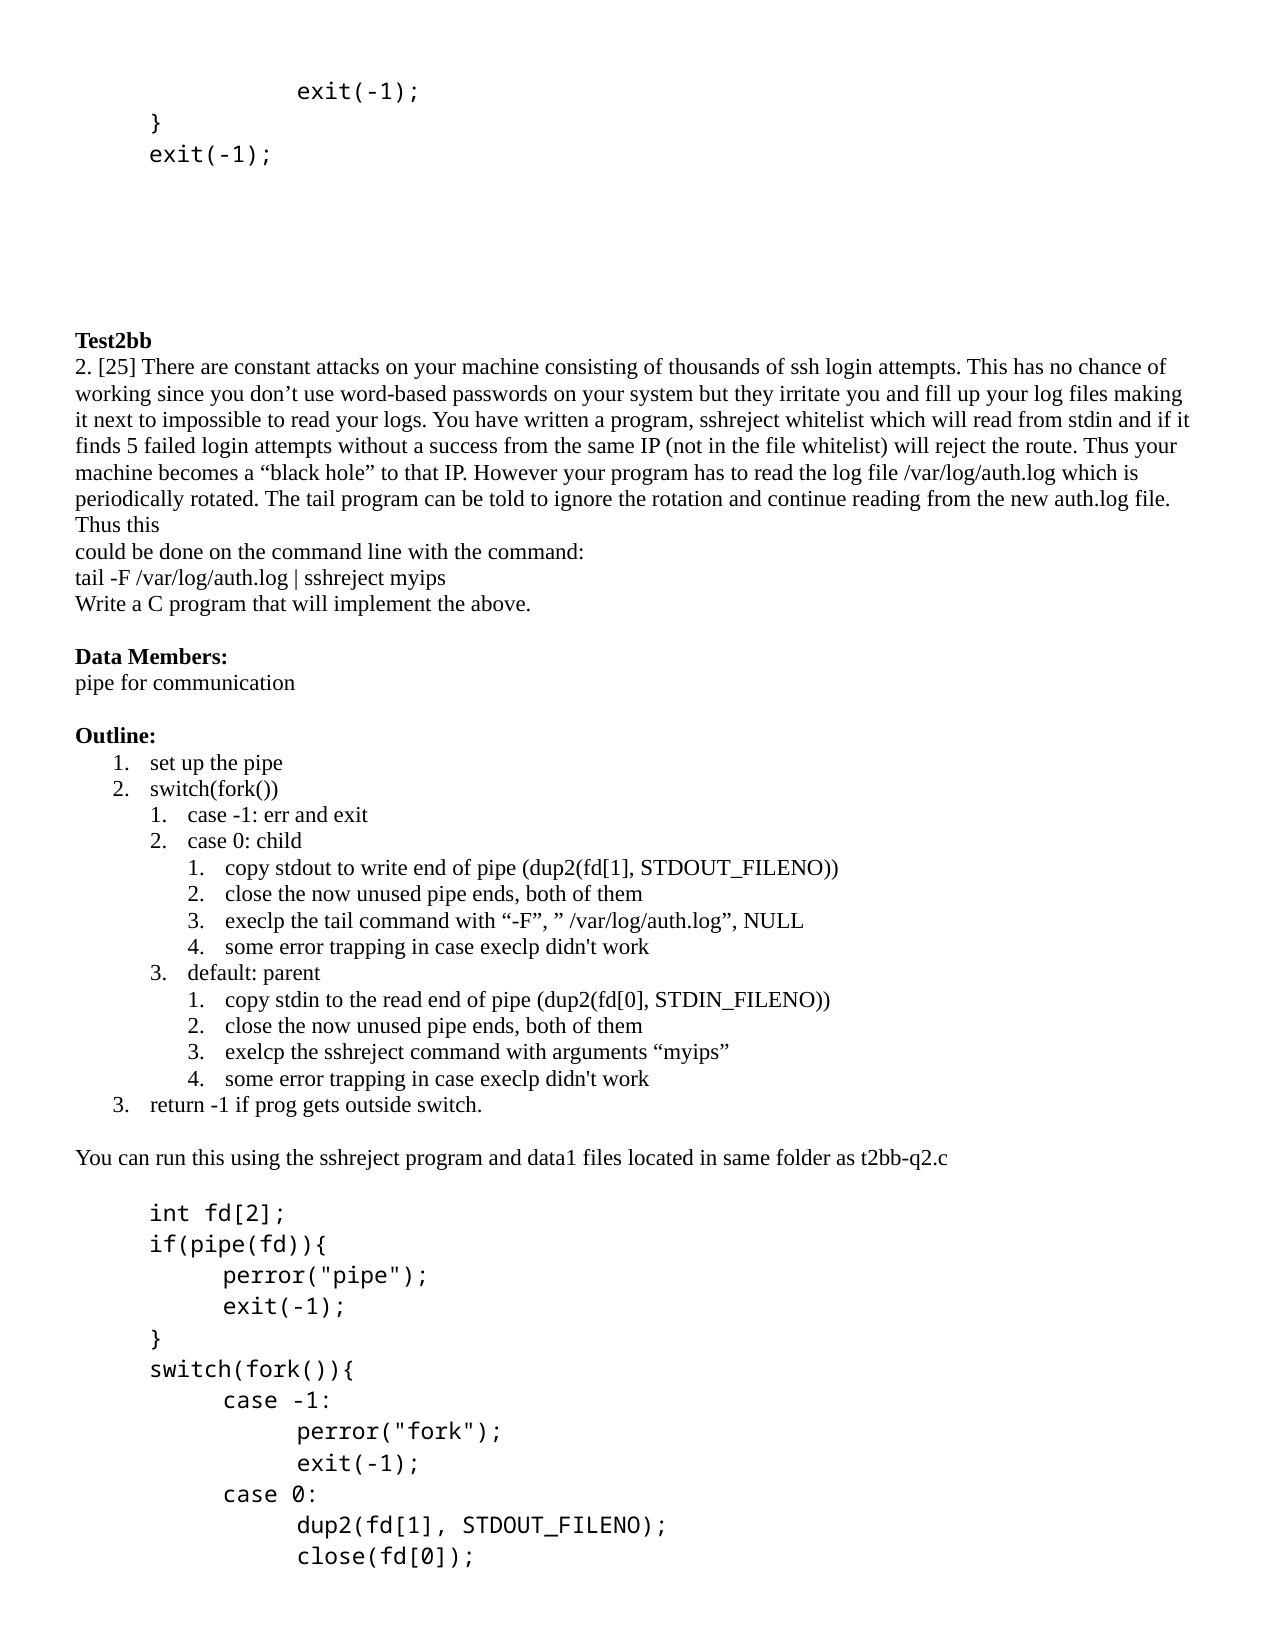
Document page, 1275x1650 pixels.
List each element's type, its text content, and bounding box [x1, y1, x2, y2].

list copy stdin to the read end of pipe (dup2(fd[0], STDIN_FILENO)) [187, 986, 1200, 1012]
list case -1: err and exit [150, 801, 1200, 828]
list close the now unused pipe ends, both of them [187, 1012, 1200, 1038]
text 2. [25] There are constant attacks on your machine consisting of thousands of ssh login attempts. This has no chance of working since you don’t use word-based passwords on your system but they irritate you and fill up your log files making it next to impossible to read your logs. You have written a program, sshreject whitelist which will read from stdin and if it finds 5 failed login attempts without a success from the same IP (not in the file whitelist) will reject the route. Thus your machine becomes a “black hole” to that IP. However your program has to read the log file /var/log/auth.log which is periodically rotated. The tail program can be told to ignore the rotation and continue reading from the new auth.log file. Thus this [75, 353, 1200, 538]
text could be done on the command line with the command: [75, 538, 1200, 564]
text Write a C program that will implement the above. [75, 590, 1200, 617]
text dup2(fd[1], STDOUT_FILENO); [75, 1509, 1200, 1540]
list exelcp the sshreject command with arguments “myips” [187, 1038, 1200, 1065]
text switch(fork()){ [75, 1353, 1200, 1384]
list return -1 if prog gets outside switch. [112, 1091, 1200, 1117]
text exit(-1); [75, 75, 1200, 106]
text tail -F /var/log/auth.log | sshreject myips [75, 564, 1200, 590]
text exit(-1); [75, 1447, 1200, 1478]
text if(pipe(fd)){ [75, 1228, 1200, 1259]
list execlp the tail command with “-F”, ” /var/log/auth.log”, NULL [187, 907, 1200, 933]
text } [75, 106, 1200, 137]
text close(fd[0]); [75, 1540, 1200, 1572]
list copy stdout to write end of pipe (dup2(fd[1], STDOUT_FILENO)) [187, 854, 1200, 880]
text Test2bb [75, 327, 1200, 353]
list case 0: child [150, 828, 1200, 854]
list some error trapping in case execlp didn't work [187, 1065, 1200, 1091]
list some error trapping in case execlp didn't work [187, 933, 1200, 959]
list switch(fork()) [112, 775, 1200, 801]
list default: parent [150, 959, 1200, 986]
text } [75, 1322, 1200, 1353]
text You can run this using the sshreject program and data1 files located in same folder as t2bb-q2.c [75, 1144, 1200, 1170]
text case 0: [75, 1478, 1200, 1509]
text int fd[2]; [75, 1197, 1200, 1228]
text case -1: [75, 1384, 1200, 1415]
text pipe for communication [75, 669, 1200, 696]
text exit(-1); [75, 137, 1200, 169]
text perror("fork"); [75, 1415, 1200, 1447]
text perror("pipe"); [75, 1259, 1200, 1290]
text Outline: [75, 722, 1200, 748]
list set up the pipe [112, 748, 1200, 775]
text exit(-1); [75, 1290, 1200, 1322]
text Data Members: [75, 643, 1200, 669]
list close the now unused pipe ends, both of them [187, 880, 1200, 907]
